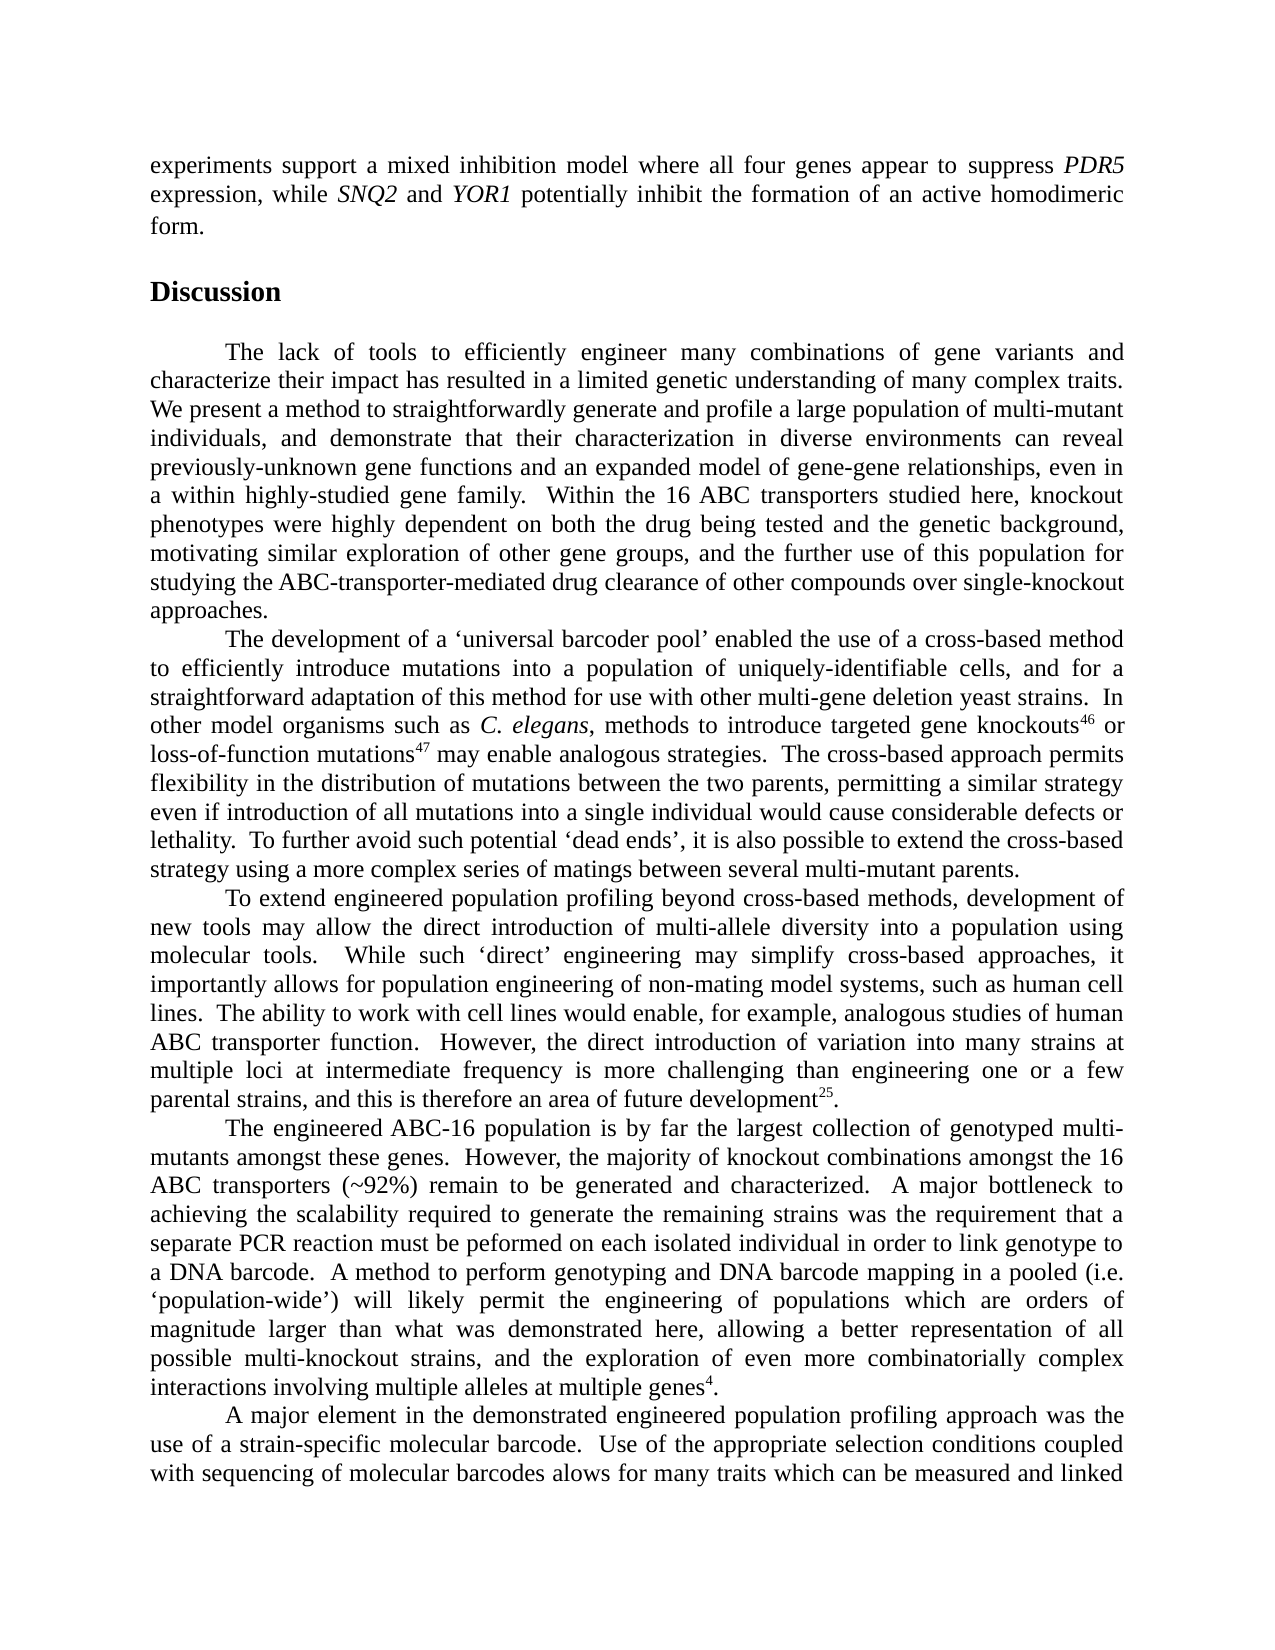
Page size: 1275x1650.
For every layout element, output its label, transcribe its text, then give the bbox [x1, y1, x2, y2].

subtitle Discussion [150, 274, 1125, 308]
text A major element in the demonstrated engineered population profiling approach was the use of a strain-specific molecular barcode. Use of the appropriate selection conditions coupled with sequencing of molecular barcodes alows for many traits which can be measured and linked [150, 1401, 1125, 1487]
text experiments support a mixed inhibition model where all four genes appear to suppress PDR5 expression, while SNQ2 and YOR1 potentially inhibit the formation of an active homodimeric form. [150, 150, 1125, 241]
text The development of a ‘universal barcoder pool’ enabled the use of a cross-based method to efficiently introduce mutations into a population of uniquely-identifiable cells, and for a straightforward adaptation of this method for use with other multi-gene deletion yeast strains. In other model organisms such as C. elegans, methods to introduce targeted gene knockouts46 or loss-of-function mutations47 may enable analogous strategies. The cross-based approach permits flexibility in the distribution of mutations between the two parents, permitting a similar strategy even if introduction of all mutations into a single individual would cause considerable defects or lethality. To further avoid such potential ‘dead ends’, it is also possible to extend the cross-based strategy using a more complex series of matings between several multi-mutant parents. [150, 624, 1125, 883]
subtitle The lack of tools to efficiently engineer many combinations of gene variants and characterize their impact has resulted in a limited genetic understanding of many complex traits. We present a method to straightforwardly generate and profile a large population of multi-mutant individuals, and demonstrate that their characterization in diverse environments can reveal previously-unknown gene functions and an expanded model of gene-gene relationships, even in a within highly-studied gene family. Within the 16 ABC transporters studied here, knockout phenotypes were highly dependent on both the drug being tested and the genetic background, motivating similar exploration of other gene groups, and the further use of this population for studying the ABC-transporter-mediated drug clearance of other compounds over single-knockout approaches. [150, 337, 1125, 624]
text The engineered ABC-16 population is by far the largest collection of genotyped multi-mutants amongst these genes. However, the majority of knockout combinations amongst the 16 ABC transporters (~92%) remain to be generated and characterized. A major bottleneck to achieving the scalability required to generate the remaining strains was the requirement that a separate PCR reaction must be peformed on each isolated individual in order to link genotype to a DNA barcode. A method to perform genotyping and DNA barcode mapping in a pooled (i.e. ‘population-wide’) will likely permit the engineering of populations which are orders of magnitude larger than what was demonstrated here, allowing a better representation of all possible multi-knockout strains, and the exploration of even more combinatorially complex interactions involving multiple alleles at multiple genes4. [150, 1113, 1125, 1401]
text To extend engineered population profiling beyond cross-based methods, development of new tools may allow the direct introduction of multi-allele diversity into a population using molecular tools. While such ‘direct’ engineering may simplify cross-based approaches, it importantly allows for population engineering of non-mating model systems, such as human cell lines. The ability to work with cell lines would enable, for example, analogous studies of human ABC transporter function. However, the direct introduction of variation into many strains at multiple loci at intermediate frequency is more challenging than engineering one or a few parental strains, and this is therefore an area of future development25. [150, 883, 1125, 1113]
